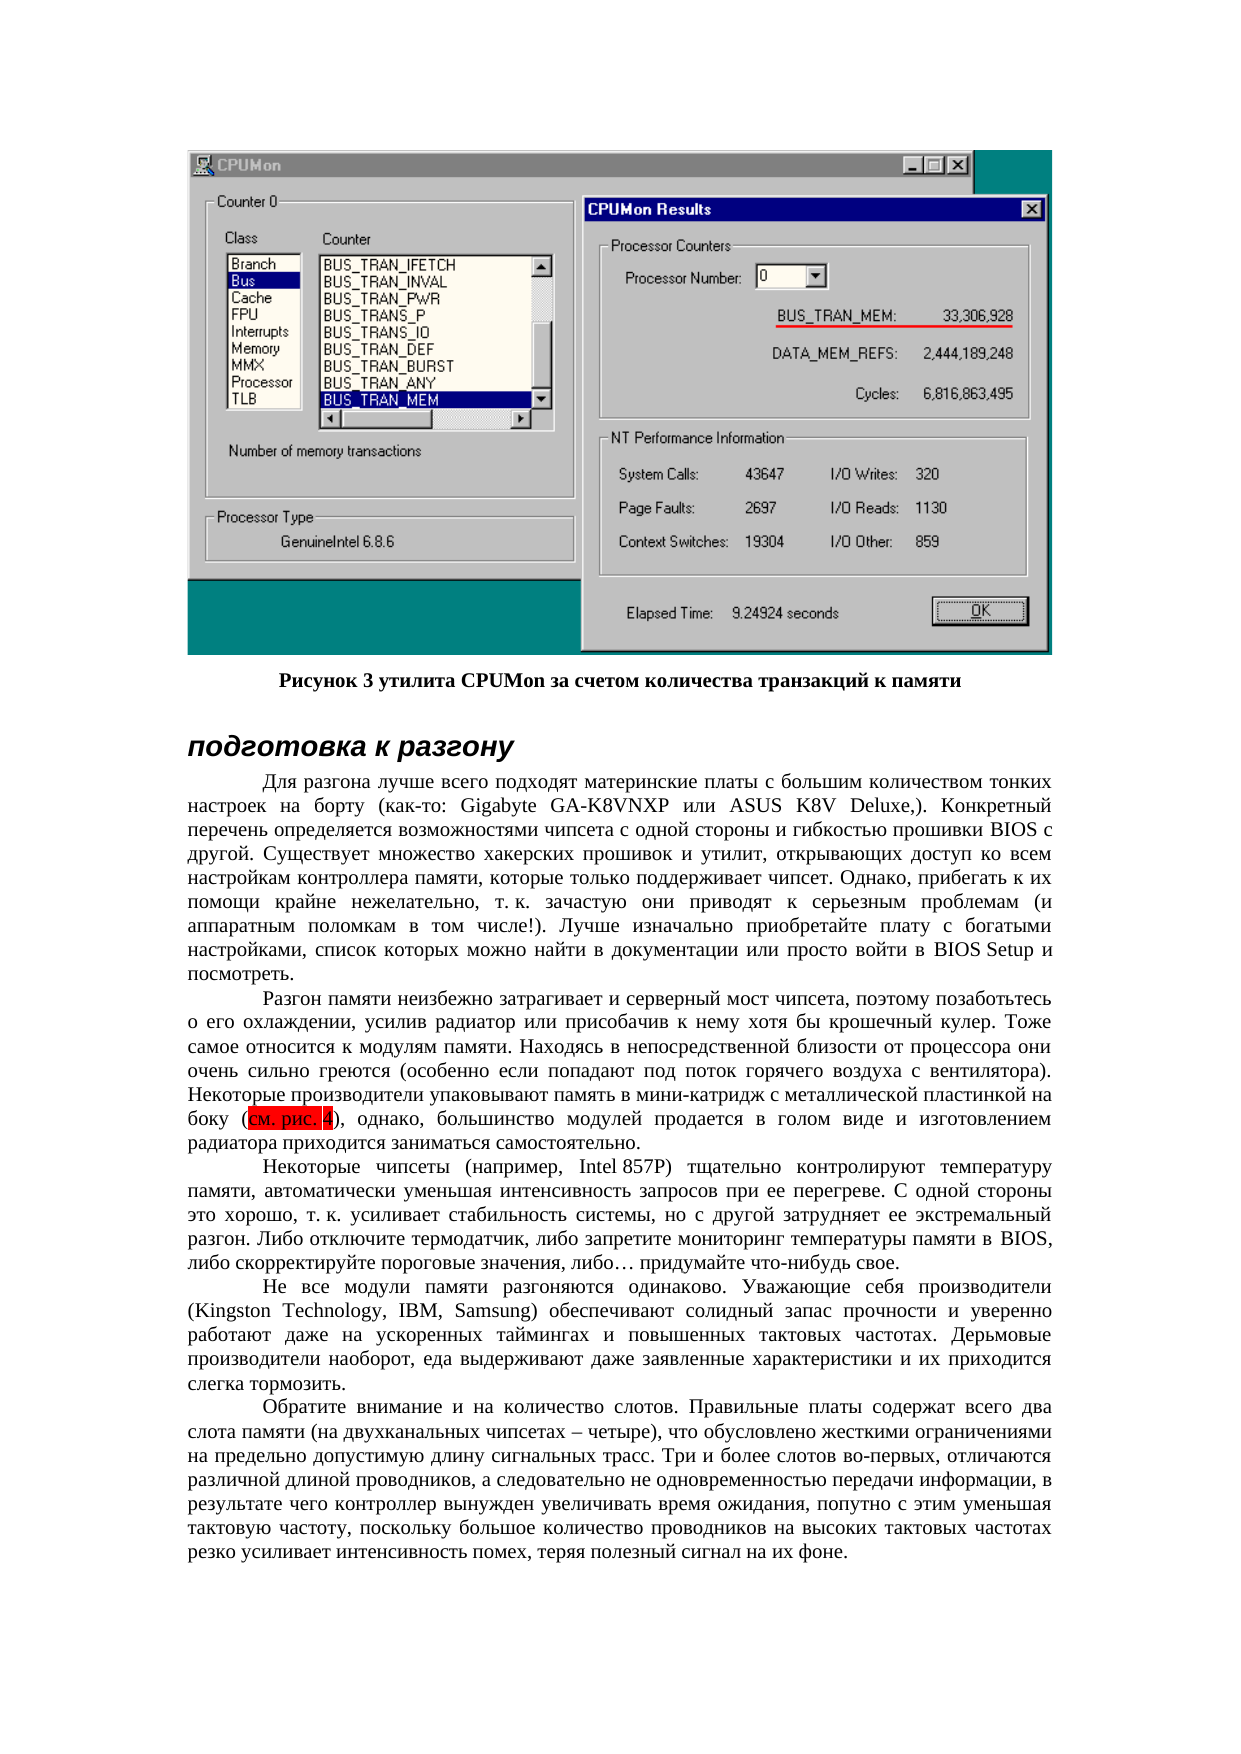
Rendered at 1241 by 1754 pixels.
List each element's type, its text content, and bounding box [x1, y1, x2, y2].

text Для разгона лучше всего подходят материнские платы с большим количеством тонких настроек на борту (как-то: Gigabyte GA-K8VNXP или ASUS K8V Deluxe,). Конкретный перечень определяется возможностями чипсета с одной стороны и гибкостью прошивки BIOS с другой. Существует множество хакерских прошивок и утилит, открывающих доступ ко всем настройкам контроллера памяти, которые только поддерживает чипсет. Однако, прибегать к их помощи крайне нежелательно, т. к. зачастую они приводят к серьезным проблемам (и аппаратным поломкам в том числе!). Лучше изначально приобретайте плату с богатыми настройками, список которых можно найти в документации или просто войти в BIOS Setup и посмотреть. [187, 769, 1053, 985]
text Не все модули памяти разгоняются одинаково. Уважающие себя производители (Kingston Technology, IBM, Samsung) обеспечивают солидный запас прочности и уверенно работают даже на ускоренных таймингах и повышенных тактовых частотах. Дерьмовые производители наоборот, еда выдерживают даже заявленные характеристики и их приходится слегка тормозить. [187, 1274, 1053, 1394]
text Обратите внимание и на количество слотов. Правильные платы содержат всего два слота памяти (на двухканальных чипсетах – четыре), что обусловлено жесткими ограничениями на предельно допустимую длину сигнальных трасс. Три и более слотов во-первых, отличаются различной длиной проводников, а следовательно не одновременностью передачи информации, в результате чего контроллер вынужден увеличивать время ожидания, попутно с этим уменьшая тактовую частоту, поскольку большое количество проводников на высоких тактовых частотах резко усиливает интенсивность помех, теряя полезный сигнал на их фоне. [187, 1394, 1053, 1563]
text Разгон памяти неизбежно затрагивает и серверный мост чипсета, поэтому позаботьтесь о его охлаждении, усилив радиатор или присобачив к нему хотя бы крошечный кулер. Тоже самое относится к модулям памяти. Находясь в непосредственной близости от процессора они очень сильно греются (особенно если попадают под поток горячего воздуха с вентилятора). Некоторые производители упаковывают память в мини-катридж с металлической пластинкой на боку (см. рис. 4), однако, большинство модулей продается в голом виде и изготовлением радиатора приходится заниматься самостоятельно. [187, 985, 1053, 1154]
text Рисунок 3 утилита CPUMon за счетом количества транзакций к памяти [187, 667, 1053, 692]
picture [187, 150, 1053, 655]
subtitle подготовка к разгону [187, 729, 1053, 763]
text Некоторые чипсеты (например, Intel 857P) тщательно контролируют температуру памяти, автоматически уменьшая интенсивность запросов при ее перегреве. С одной стороны это хорошо, т. к. усиливает стабильность системы, но с другой затрудняет ее экстремальный разгон. Либо отключите термодатчик, либо запретите мониторинг температуры памяти в BIOS, либо скорректируйте пороговые значения, либо… придумайте что-нибудь свое. [187, 1154, 1053, 1274]
